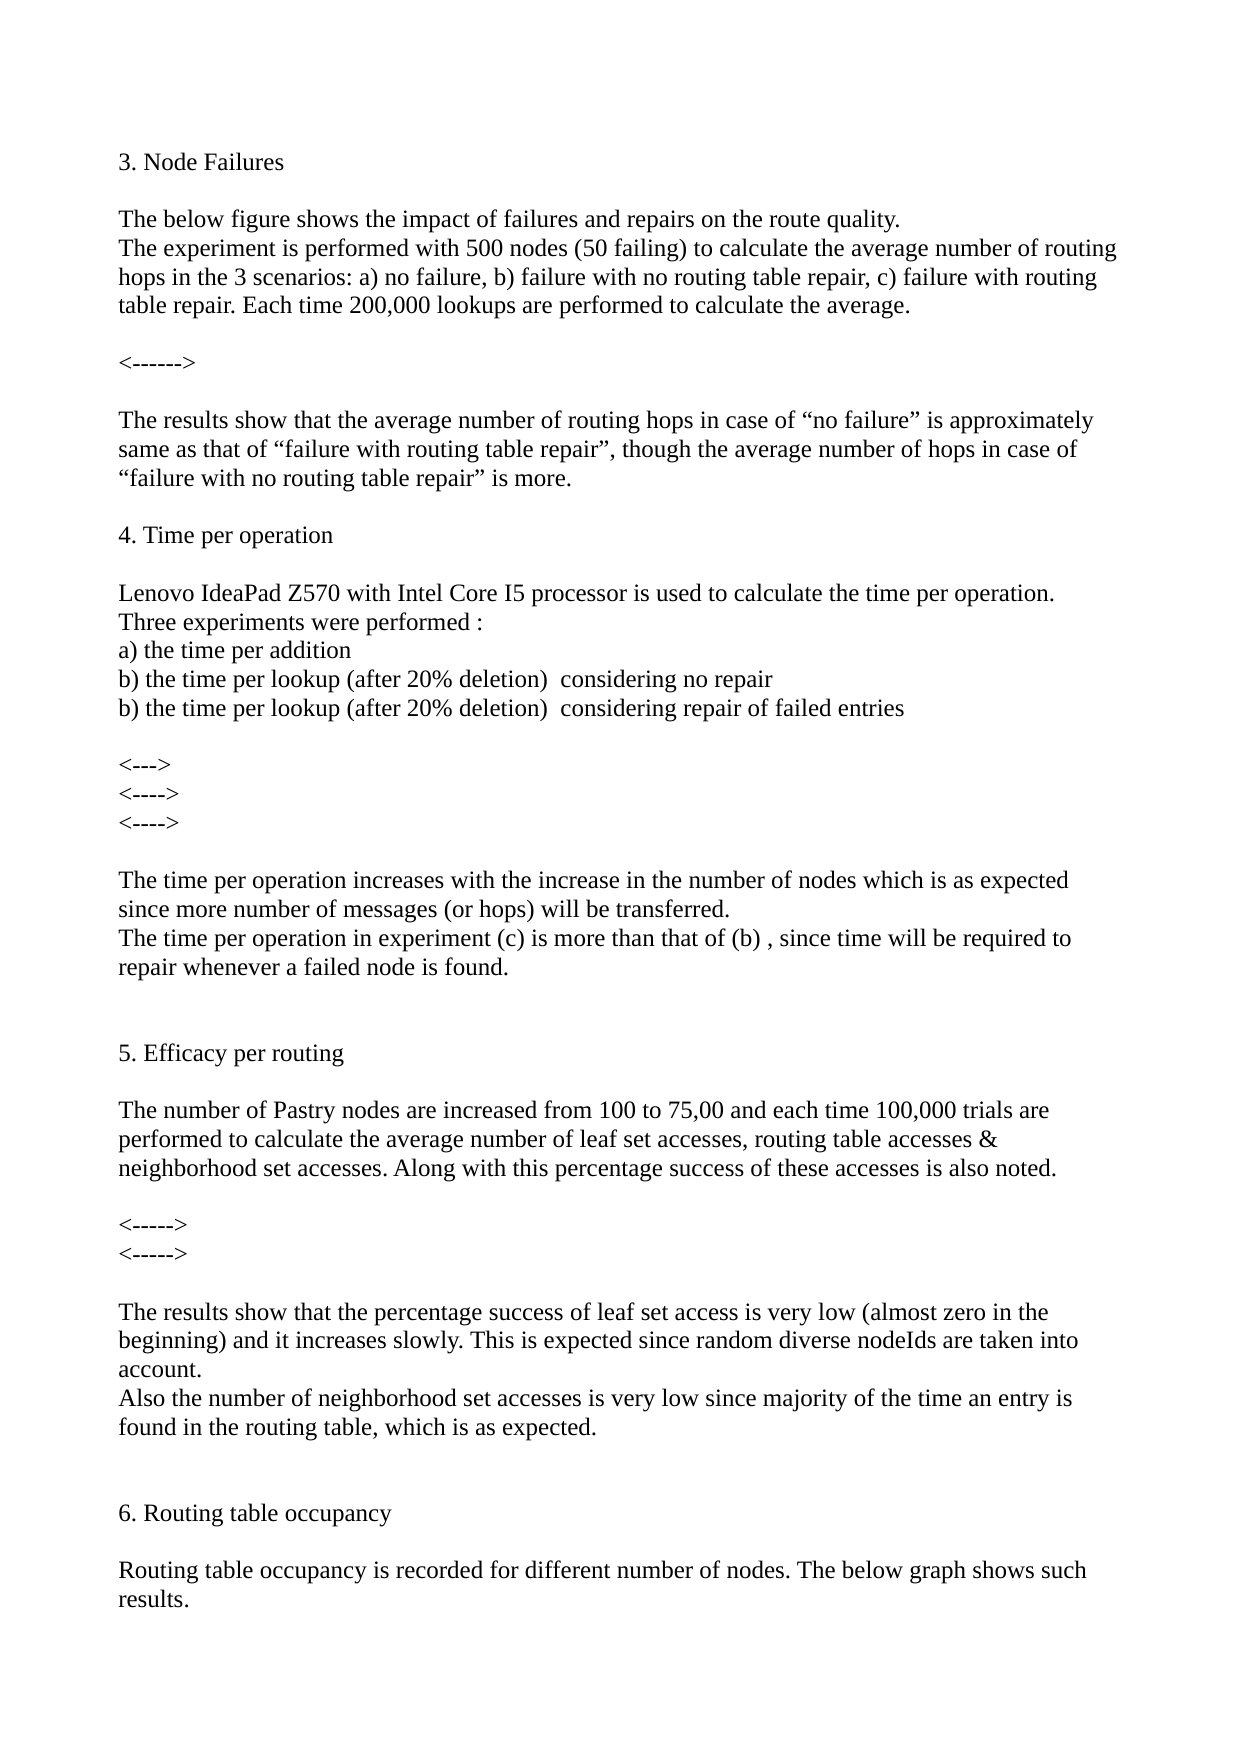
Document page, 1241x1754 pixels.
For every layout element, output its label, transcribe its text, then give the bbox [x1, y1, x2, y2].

text <-----> [118, 1211, 1122, 1239]
text <----> [118, 808, 1122, 837]
text b) the time per lookup (after 20% deletion) considering repair of failed entries [118, 693, 1122, 722]
text <---> [118, 751, 1122, 779]
text b) the time per lookup (after 20% deletion) considering no repair [118, 664, 1122, 693]
text Routing table occupancy is recorded for different number of nodes. The below graph shows such results. [118, 1556, 1122, 1613]
text Also the number of neighborhood set accesses is very low since majority of the time an entry is found in the routing table, which is as expected. [118, 1383, 1122, 1441]
text The results show that the percentage success of leaf set access is very low (almost zero in the beginning) and it increases slowly. This is expected since random diverse nodeIds are taken into account. [118, 1297, 1122, 1383]
text 4. Time per operation [118, 521, 1122, 549]
text <------> [118, 348, 1122, 377]
text The time per operation in experiment (c) is more than that of (b) , since time will be required to repair whenever a failed node is found. [118, 923, 1122, 981]
text The below figure shows the impact of failures and repairs on the route quality. [118, 204, 1122, 233]
text 5. Efficacy per routing [118, 1038, 1122, 1067]
text <-----> [118, 1239, 1122, 1268]
text The time per operation increases with the increase in the number of nodes which is as expected since more number of messages (or hops) will be transferred. [118, 866, 1122, 923]
text The number of Pastry nodes are increased from 100 to 75,00 and each time 100,000 trials are performed to calculate the average number of leaf set accesses, routing table accesses & neighborhood set accesses. Along with this percentage success of these accesses is also noted. [118, 1096, 1122, 1182]
text The experiment is performed with 500 nodes (50 failing) to calculate the average number of routing hops in the 3 scenarios: a) no failure, b) failure with no routing table repair, c) failure with routing table repair. Each time 200,000 lookups are performed to calculate the average. [118, 233, 1122, 319]
text Three experiments were performed : [118, 607, 1122, 636]
text 3. Node Failures [118, 147, 1122, 176]
text a) the time per addition [118, 636, 1122, 664]
text <----> [118, 779, 1122, 808]
text Lenovo IdeaPad Z570 with Intel Core I5 processor is used to calculate the time per operation. [118, 578, 1122, 607]
text The results show that the average number of routing hops in case of “no failure” is approximately same as that of “failure with routing table repair”, though the average number of hops in case of “failure with no routing table repair” is more. [118, 406, 1122, 492]
text 6. Routing table occupancy [118, 1498, 1122, 1527]
